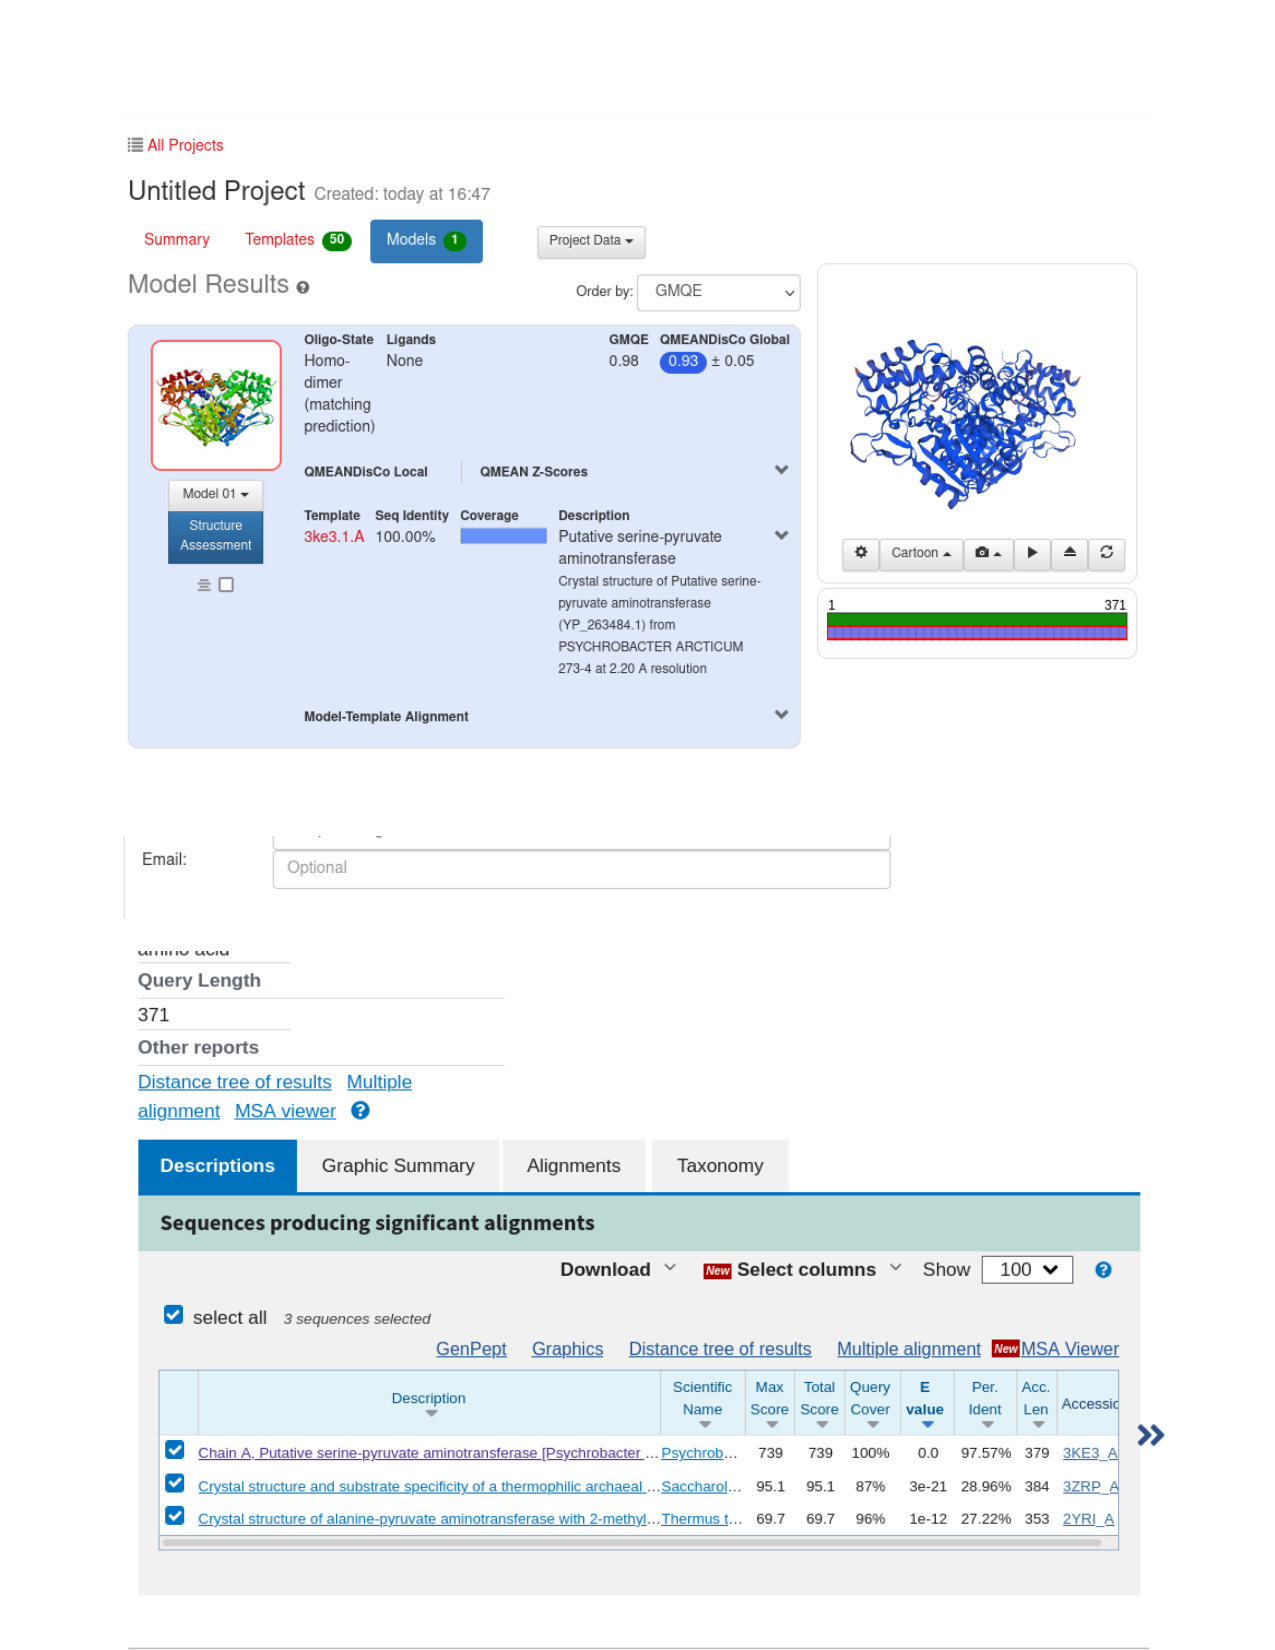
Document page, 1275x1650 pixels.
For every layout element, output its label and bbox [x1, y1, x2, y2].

picture [118, 118, 1157, 919]
picture [126, 951, 1165, 1650]
